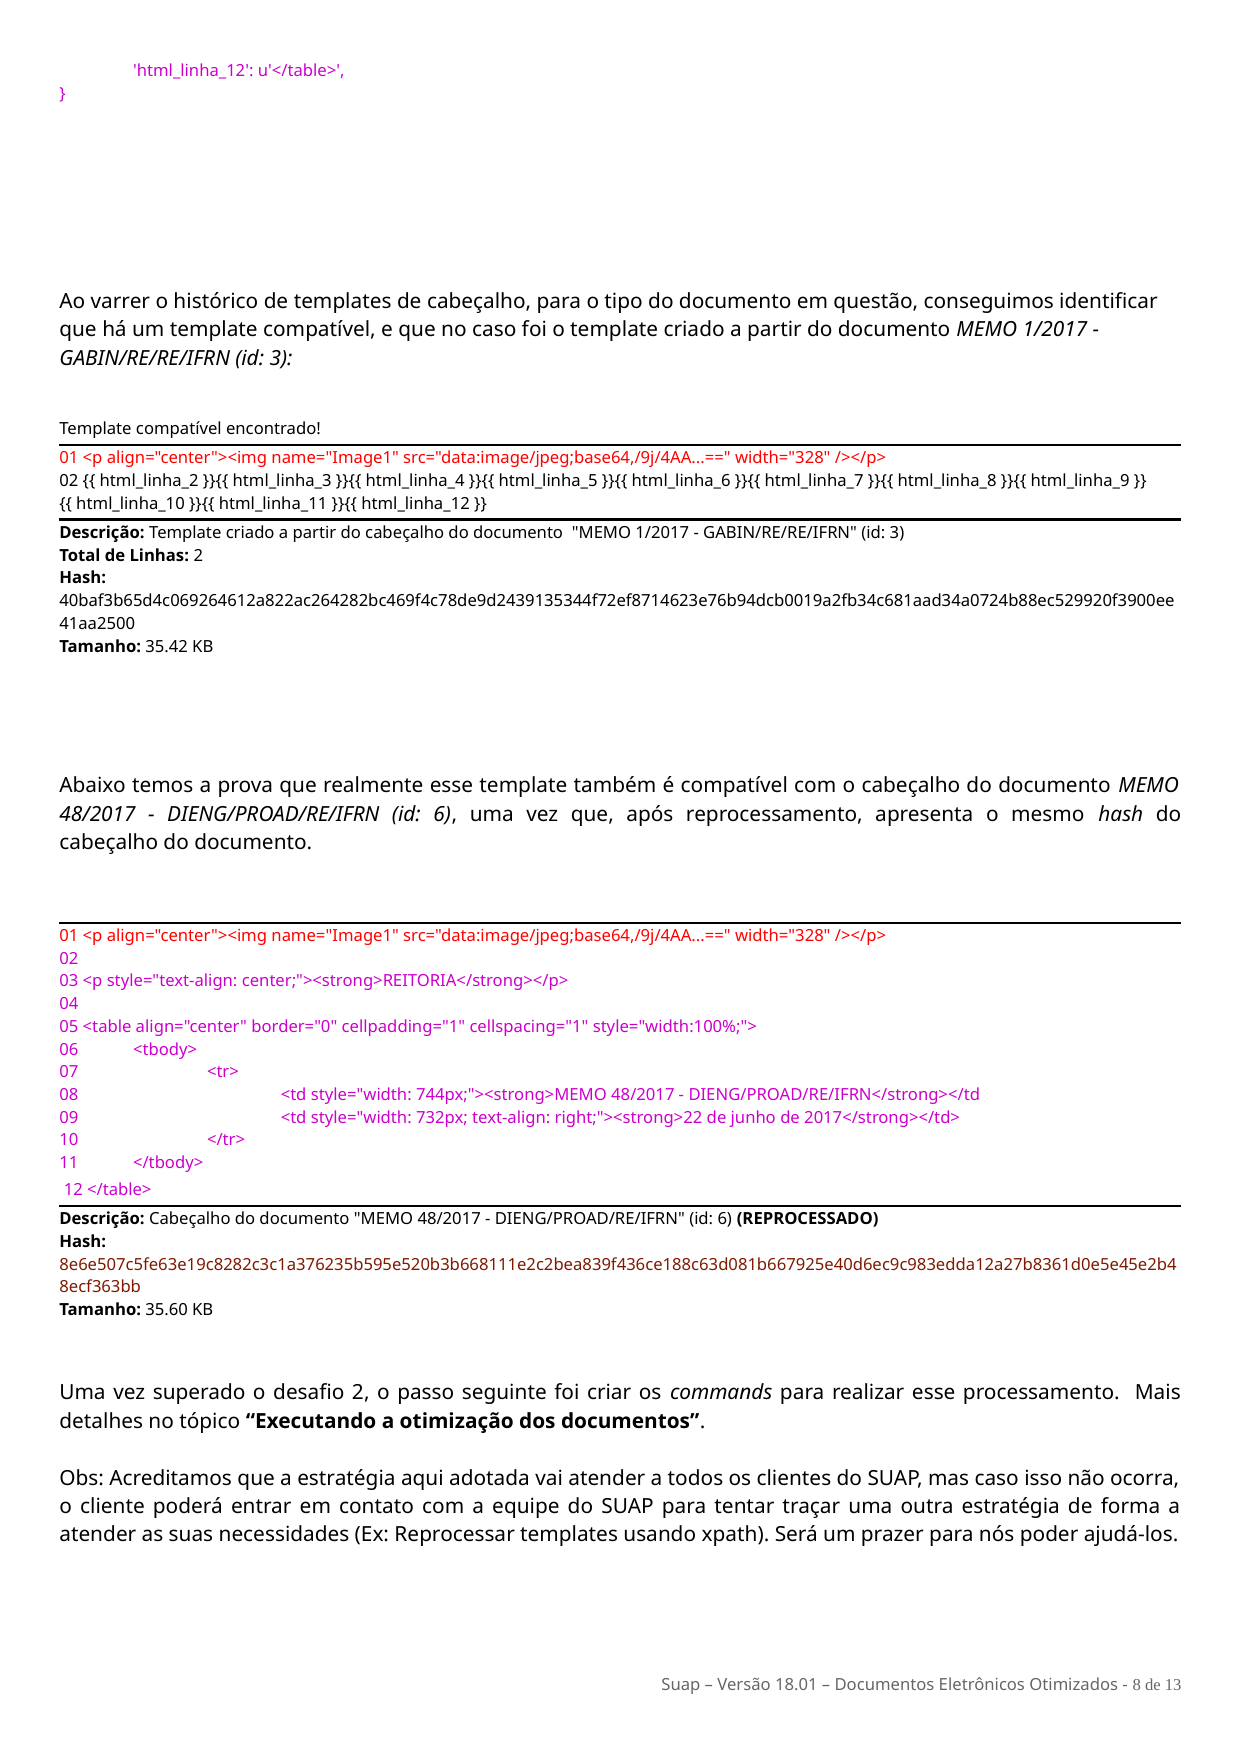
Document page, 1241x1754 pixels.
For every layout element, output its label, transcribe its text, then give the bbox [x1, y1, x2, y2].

text 02 [59, 946, 1181, 969]
text Descrição: Template criado a partir do cabeçalho do documento "MEMO 1/2017 - GABIN/RE/RE/IFRN" (id: 3) [59, 521, 1181, 543]
text Template compatível encontrado! [59, 417, 1181, 444]
text 01 <p align="center"><img name="Image1" src="data:image/jpeg;base64,/9j/4AA...==" width="328" /></p> [59, 446, 1181, 469]
text 12 </table> [59, 1173, 1181, 1205]
text 'html_linha_12': u'</table>', [59, 59, 1181, 82]
text 09 <td style="width: 732px; text-align: right;"><strong>22 de junho de 2017</strong></td> [59, 1105, 1181, 1128]
text 02 {{ html_linha_2 }}{{ html_linha_3 }}{{ html_linha_4 }}{{ html_linha_5 }}{{ html_linha_6 }}{{ html_linha_7 }}{{ html_linha_8 }}{{ html_linha_9 }}{{ html_linha_10 }}{{ html_linha_11 }}{{ html_linha_12 }} [59, 469, 1181, 518]
text Uma vez superado o desafio 2, o passo seguinte foi criar os commands para realizar esse processamento. Mais detalhes no tópico “Executando a otimização dos documentos”. [59, 1377, 1181, 1434]
text Total de Linhas: 2 [59, 543, 1181, 566]
text Tamanho: 35.42 KB [59, 634, 1181, 657]
text 04 [59, 992, 1181, 1014]
text Hash: 40baf3b65d4c069264612a822ac264282bc469f4c78de9d2439135344f72ef8714623e76b94dcb0019a2fb34c681aad34a0724b88ec529920f3900ee41aa2500 [59, 566, 1181, 634]
text 06 <tbody> [59, 1037, 1181, 1060]
text 01 <p align="center"><img name="Image1" src="data:image/jpeg;base64,/9j/4AA...==" width="328" /></p> [59, 924, 1181, 946]
text Hash: 8e6e507c5fe63e19c8282c3c1a376235b595e520b3b668111e2c2bea839f436ce188c63d081b667925e40d6ec9c983edda12a27b8361d0e5e45e2b48ecf363bb [59, 1230, 1181, 1298]
text 08 <td style="width: 744px;"><strong>MEMO 48/2017 - DIENG/PROAD/RE/IFRN</strong></td [59, 1083, 1181, 1105]
text Descrição: Cabeçalho do documento "MEMO 48/2017 - DIENG/PROAD/RE/IFRN" (id: 6) (REPROCESSADO) [59, 1207, 1181, 1230]
text Abaixo temos a prova que realmente esse template também é compatível com o cabeçalho do documento MEMO 48/2017 - DIENG/PROAD/RE/IFRN (id: 6), uma vez que, após reprocessamento, apresenta o mesmo hash do cabeçalho do documento. [59, 771, 1181, 856]
text Obs: Acreditamos que a estratégia aqui adotada vai atender a todos os clientes do SUAP, mas caso isso não ocorra, o cliente poderá entrar em contato com a equipe do SUAP para tentar traçar uma outra estratégia de forma a atender as suas necessidades (Ex: Reprocessar templates usando xpath). Será um prazer para nós poder ajudá-los. [59, 1463, 1181, 1548]
text 11 </tbody> [59, 1151, 1181, 1173]
text 03 <p style="text-align: center;"><strong>REITORIA</strong></p> [59, 969, 1181, 992]
text } [59, 82, 1181, 104]
text 10 </tr> [59, 1128, 1181, 1151]
text 05 <table align="center" border="0" cellpadding="1" cellspacing="1" style="width:100%;"> [59, 1014, 1181, 1037]
text Ao varrer o histórico de templates de cabeçalho, para o tipo do documento em questão, conseguimos identificar que há um template compatível, e que no caso foi o template criado a partir do documento MEMO 1/2017 - GABIN/RE/RE/IFRN (id: 3): [59, 286, 1181, 371]
text Tamanho: 35.60 KB [59, 1298, 1181, 1321]
text 07 <tr> [59, 1060, 1181, 1083]
